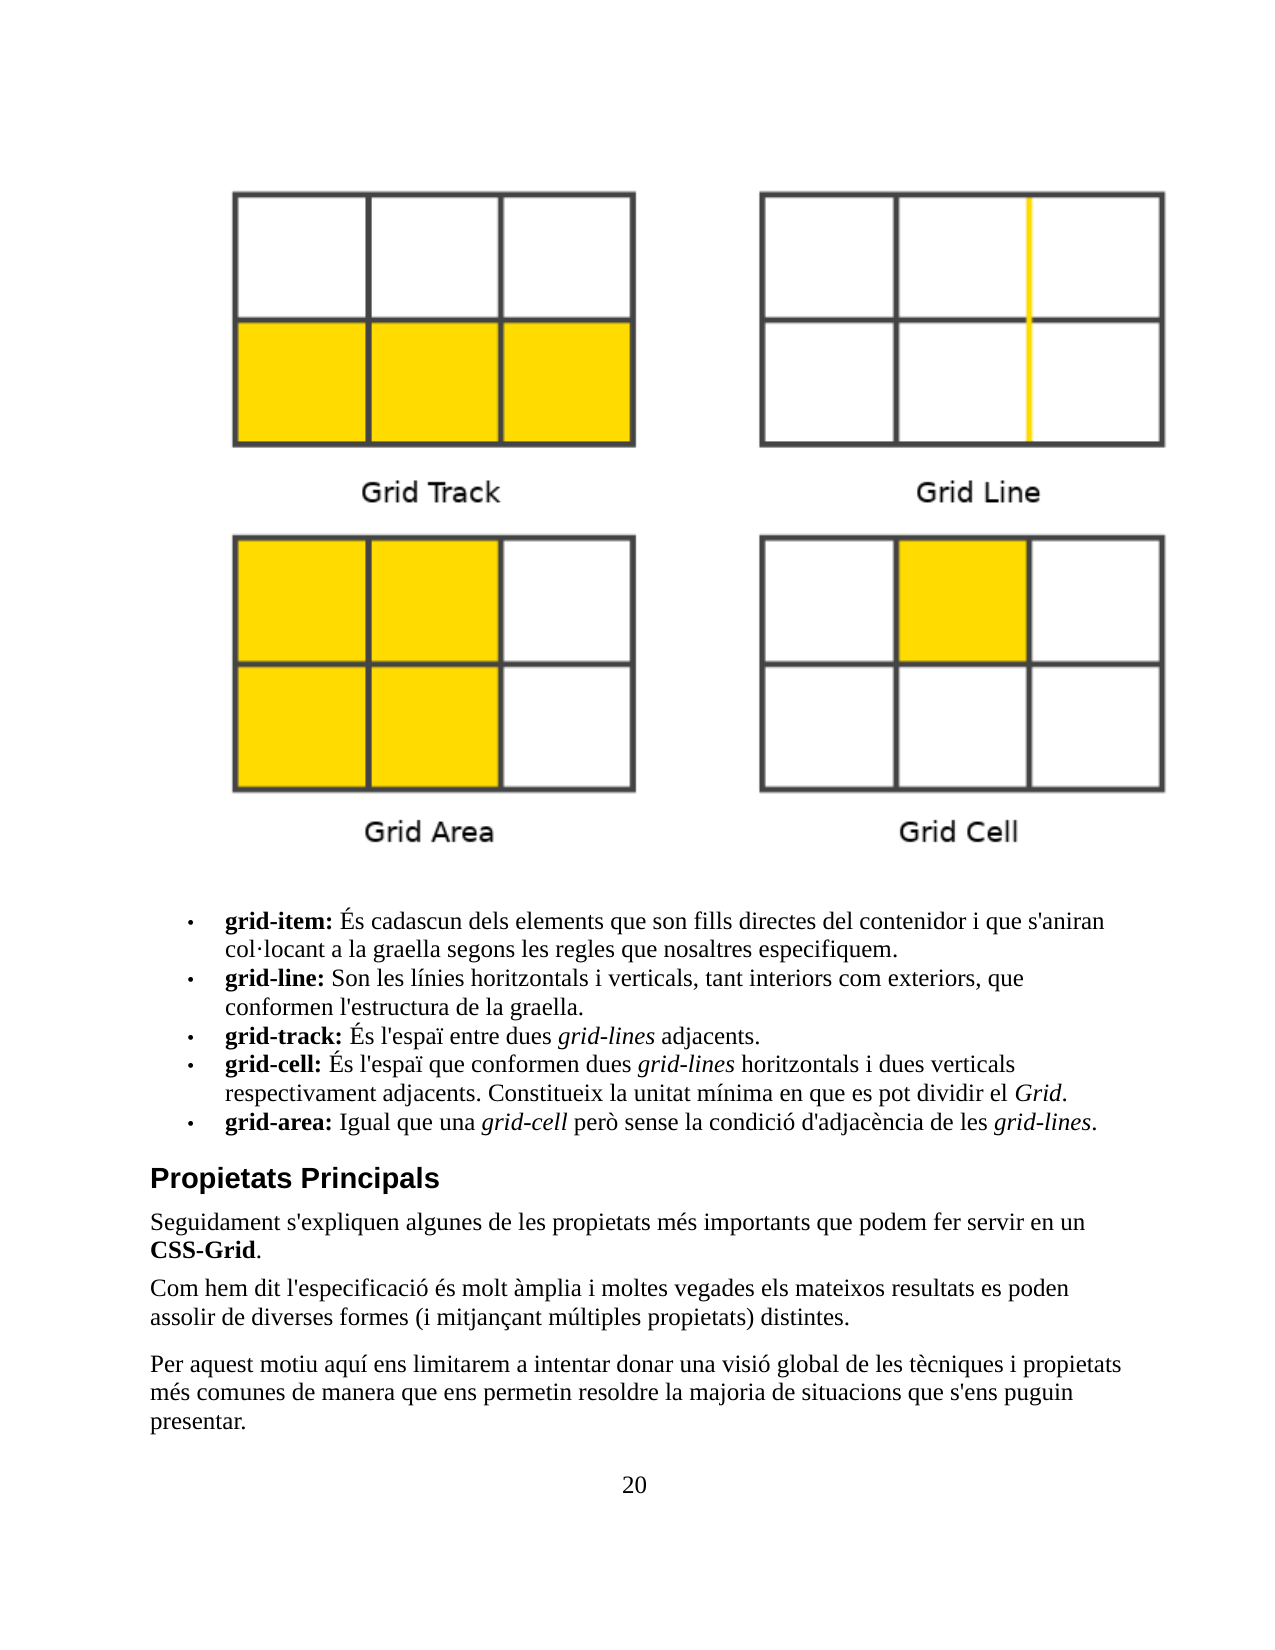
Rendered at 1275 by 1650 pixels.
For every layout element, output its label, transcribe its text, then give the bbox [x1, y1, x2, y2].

text Per aquest motiu aquí ens limitarem a intentar donar una visió global de les tècniques i propietats més comunes de manera que ens permetin resoldre la majoria de situacions que s'ens puguin presentar. [150, 1349, 1125, 1435]
list grid-item: És cadascun dels elements que son fills directes del contenidor i que s'aniran col·locant a la graella segons les regles que nosaltres especifiquem. [187, 906, 1125, 963]
list grid-line: Son les línies horitzontals i verticals, tant interiors com exteriors, que conformen l'estructura de la graella. [187, 963, 1125, 1021]
text Seguidament s'expliquen algunes de les propietats més importants que podem fer servir en un CSS-Grid. [150, 1207, 1125, 1264]
list grid-area: Igual que una grid-cell però sense la condició d'adjacència de les grid-lines. [187, 1107, 1125, 1136]
picture [150, 150, 1235, 897]
subtitle Propietats Principals [150, 1161, 1125, 1194]
list grid-cell: És l'espaï que conformen dues grid-lines horitzontals i dues verticals respectivament adjacents. Constitueix la unitat mínima en que es pot dividir el Grid. [187, 1049, 1125, 1107]
text Com hem dit l'especificació és molt àmplia i moltes vegades els mateixos resultats es poden assolir de diverses formes (i mitjançant múltiples propietats) distintes. [150, 1273, 1125, 1331]
list grid-track: És l'espaï entre dues grid-lines adjacents. [187, 1021, 1125, 1049]
